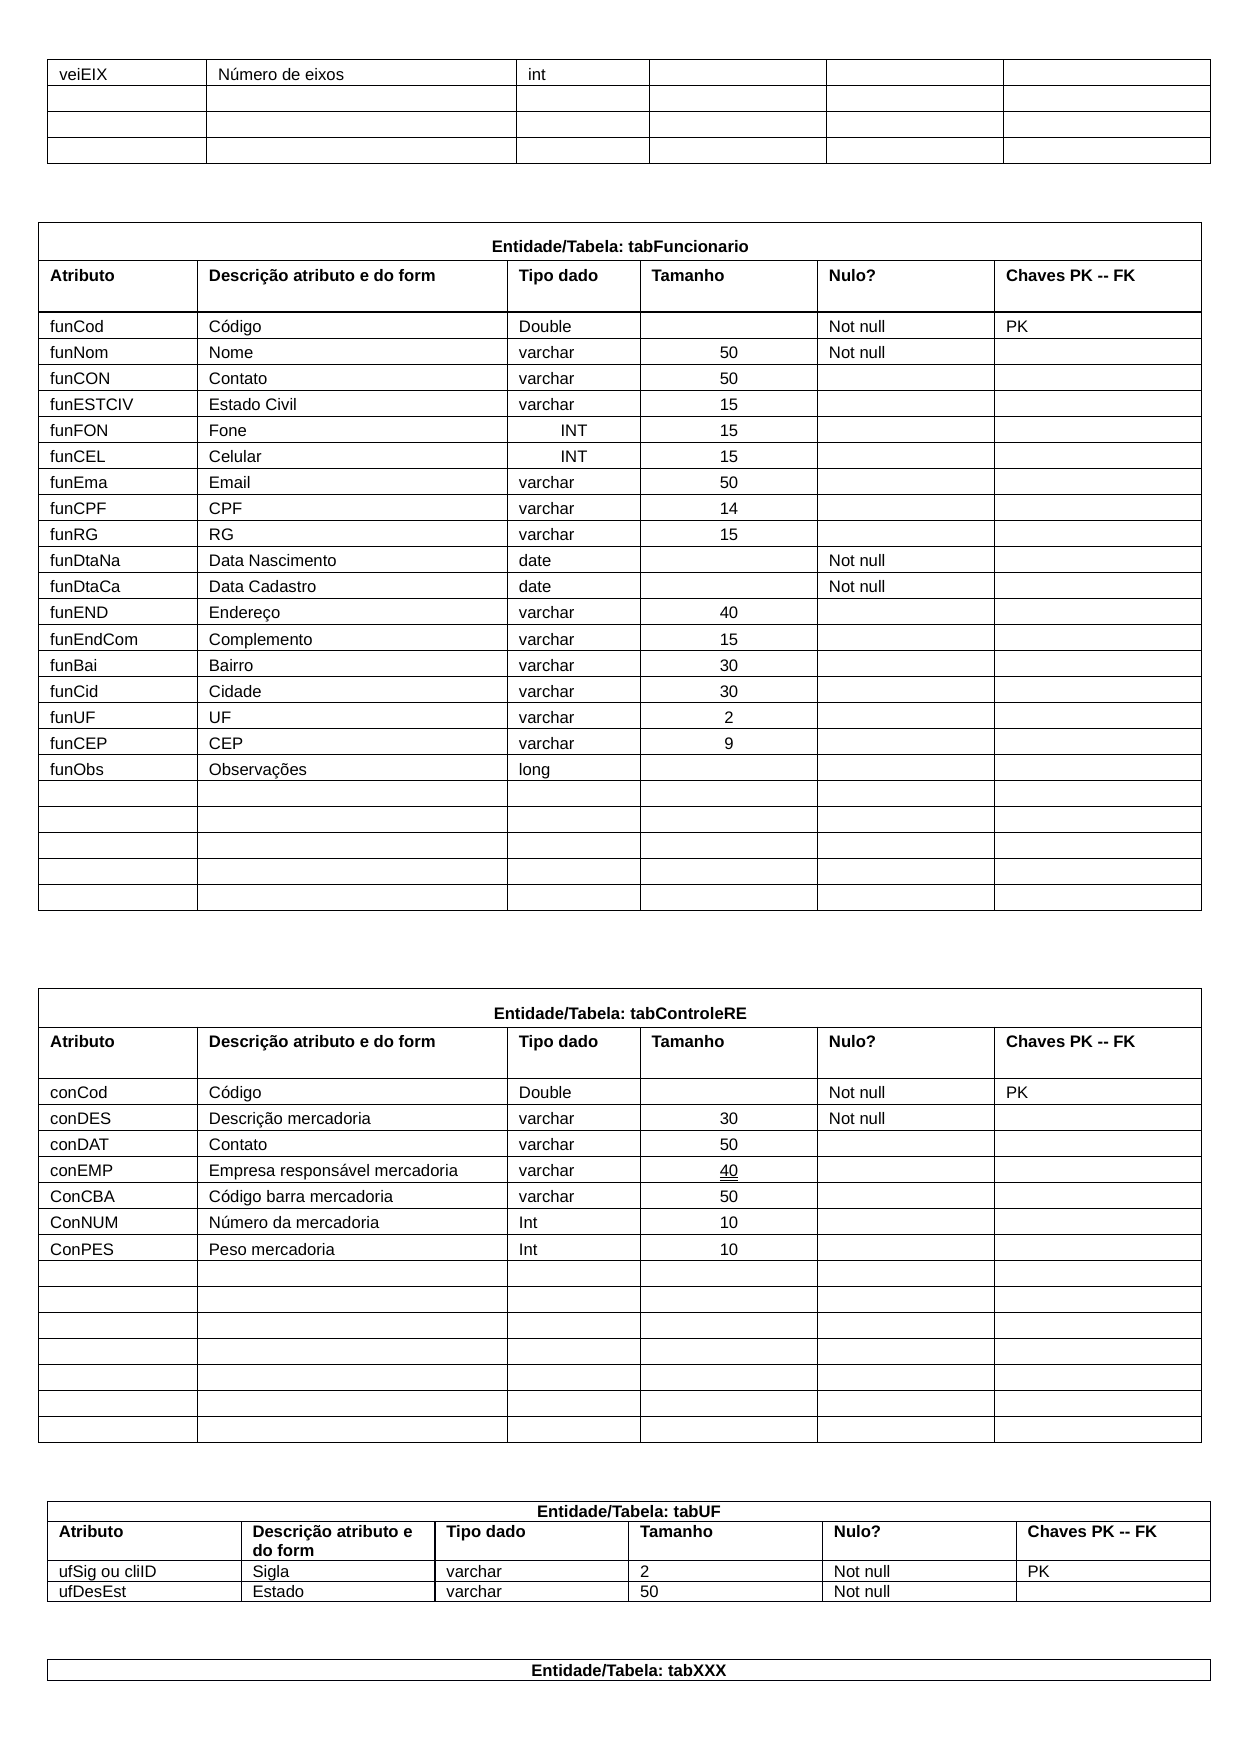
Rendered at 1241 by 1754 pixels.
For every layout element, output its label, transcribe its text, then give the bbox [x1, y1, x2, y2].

table_cell Tipo dado [508, 1028, 640, 1078]
table_cell [39, 1391, 197, 1416]
table_cell [641, 1417, 817, 1442]
table_cell [508, 807, 640, 832]
table_cell [508, 1287, 640, 1312]
table_cell [995, 573, 1201, 598]
table_cell [818, 1183, 994, 1208]
table_cell [995, 625, 1201, 650]
table_cell [995, 859, 1201, 884]
table_cell Código [198, 1079, 507, 1104]
table_cell [995, 1105, 1201, 1130]
table_cell Empresa responsável mercadoria [198, 1157, 507, 1182]
table_cell Double [508, 313, 640, 337]
table_cell [818, 469, 994, 494]
table_cell [198, 1417, 507, 1442]
table_cell Not null [818, 313, 994, 337]
table_cell [818, 1287, 994, 1312]
table_cell funCEP [39, 729, 197, 754]
table_cell [818, 703, 994, 728]
table_cell [818, 807, 994, 832]
table_cell varchar [508, 1157, 640, 1182]
table_header Entidade/Tabela: tabUF [48, 1502, 1210, 1521]
table_cell 15 [641, 521, 817, 546]
table_cell [508, 1261, 640, 1286]
table_cell PK [995, 313, 1201, 337]
table_cell funBai [39, 651, 197, 676]
table_cell [818, 677, 994, 702]
table_cell [1004, 60, 1210, 85]
table_cell PK [1017, 1561, 1210, 1581]
table_cell [995, 1365, 1201, 1390]
table_cell [641, 1313, 817, 1338]
table_cell [198, 781, 507, 806]
table_cell [995, 1261, 1201, 1286]
table_cell funNom [39, 339, 197, 363]
table_cell [207, 138, 516, 163]
table_cell [995, 1287, 1201, 1312]
table_cell funEndCom [39, 625, 197, 650]
table_cell [827, 112, 1003, 137]
table_cell [198, 1391, 507, 1416]
table_cell Código [198, 313, 507, 337]
table_cell Atributo [39, 1028, 197, 1078]
table_cell funEma [39, 469, 197, 494]
table_cell [641, 885, 817, 910]
table_cell conDES [39, 1105, 197, 1130]
table_cell [508, 859, 640, 884]
table_cell [995, 547, 1201, 572]
table_cell [818, 521, 994, 546]
table_cell Sigla [242, 1561, 434, 1581]
table_cell Data Cadastro [198, 573, 507, 598]
table_cell [818, 1417, 994, 1442]
table_cell 15 [641, 417, 817, 442]
table_cell [48, 86, 206, 111]
table_cell 15 [641, 443, 817, 468]
table_cell [198, 1287, 507, 1312]
table_cell Not null [818, 1105, 994, 1130]
table_cell [995, 417, 1201, 442]
table_cell [508, 1313, 640, 1338]
table_cell [198, 1339, 507, 1364]
table_cell funDtaNa [39, 547, 197, 572]
table_cell [827, 138, 1003, 163]
table_cell UF [198, 703, 507, 728]
table_cell [508, 1339, 640, 1364]
table_cell RG [198, 521, 507, 546]
table_cell [1004, 112, 1210, 137]
table_cell [39, 1417, 197, 1442]
table_cell varchar [508, 703, 640, 728]
table_cell Observações [198, 755, 507, 780]
table_cell funCON [39, 365, 197, 389]
table_cell 50 [641, 1131, 817, 1156]
table_cell [818, 599, 994, 624]
table_cell 30 [641, 677, 817, 702]
table_cell Nulo? [818, 1028, 994, 1078]
table_cell [818, 729, 994, 754]
table_cell [995, 1157, 1201, 1182]
table_cell [39, 859, 197, 884]
table_cell [995, 1339, 1201, 1364]
table_cell Not null [823, 1561, 1016, 1581]
table_cell [641, 1365, 817, 1390]
table_cell varchar [508, 365, 640, 389]
table_cell funEND [39, 599, 197, 624]
table_cell [39, 1313, 197, 1338]
table_cell [641, 1079, 817, 1104]
table_cell 15 [641, 391, 817, 416]
table_cell [995, 1131, 1201, 1156]
table_cell [650, 138, 826, 163]
table_cell Complemento [198, 625, 507, 650]
table_cell [198, 1365, 507, 1390]
table_cell funCid [39, 677, 197, 702]
table_cell date [508, 547, 640, 572]
table_cell varchar [508, 625, 640, 650]
table_cell [517, 138, 649, 163]
table_cell funCPF [39, 495, 197, 520]
table_cell Estado [242, 1582, 434, 1601]
table_cell 2 [629, 1561, 822, 1581]
table_cell [198, 859, 507, 884]
table_cell [198, 833, 507, 858]
table_cell CEP [198, 729, 507, 754]
table_cell [508, 833, 640, 858]
table_cell Not null [818, 339, 994, 363]
table_cell [995, 443, 1201, 468]
table_cell [508, 1365, 640, 1390]
table_header Entidade/Tabela: tabControleRE [39, 989, 1201, 1027]
table_cell Not null [818, 547, 994, 572]
table_cell [198, 807, 507, 832]
table_cell Descrição atributo e do form [242, 1522, 434, 1560]
table_cell [827, 60, 1003, 85]
table_cell Tipo dado [508, 261, 640, 311]
table_cell [995, 781, 1201, 806]
table_cell [995, 677, 1201, 702]
table_cell varchar [508, 651, 640, 676]
table_cell Tamanho [641, 1028, 817, 1078]
table_cell [517, 112, 649, 137]
table_cell [818, 1365, 994, 1390]
table_cell Nulo? [818, 261, 994, 311]
table_cell PK [995, 1079, 1201, 1104]
table_cell [995, 1209, 1201, 1234]
table_cell funRG [39, 521, 197, 546]
table_cell 10 [641, 1209, 817, 1234]
table_cell [818, 859, 994, 884]
table_header Entidade/Tabela: tabXXX [48, 1660, 1210, 1679]
table_cell [818, 1209, 994, 1234]
table_cell [641, 313, 817, 337]
table_cell [48, 112, 206, 137]
table_header Entidade/Tabela: tabFuncionario [39, 223, 1201, 260]
table_cell Not null [818, 1079, 994, 1104]
table_cell conDAT [39, 1131, 197, 1156]
table_cell Chaves PK -- FK [1017, 1522, 1210, 1560]
table_cell Estado Civil [198, 391, 507, 416]
table_cell [995, 599, 1201, 624]
table_cell [39, 781, 197, 806]
table_cell ConCBA [39, 1183, 197, 1208]
table_cell [207, 86, 516, 111]
table_cell [995, 365, 1201, 389]
table_cell Endereço [198, 599, 507, 624]
table_cell [818, 495, 994, 520]
table_cell [995, 703, 1201, 728]
table_cell [198, 885, 507, 910]
table_cell [207, 112, 516, 137]
table_cell [818, 781, 994, 806]
table_cell [39, 885, 197, 910]
table_cell [39, 1287, 197, 1312]
table_cell funFON [39, 417, 197, 442]
table_cell [995, 339, 1201, 363]
table_cell [818, 651, 994, 676]
table_cell varchar [508, 521, 640, 546]
table_cell [198, 1261, 507, 1286]
table_cell [508, 885, 640, 910]
table_cell Chaves PK -- FK [995, 1028, 1201, 1078]
table_cell INT [508, 417, 640, 442]
table_cell [818, 1157, 994, 1182]
table_cell ConPES [39, 1235, 197, 1260]
table_cell [641, 807, 817, 832]
table_cell veiEIX [48, 60, 206, 85]
table_cell [641, 1339, 817, 1364]
table_cell 50 [641, 339, 817, 363]
table_cell Bairro [198, 651, 507, 676]
table_cell int [517, 60, 649, 85]
table_cell [641, 833, 817, 858]
table_cell varchar [508, 495, 640, 520]
table_cell conEMP [39, 1157, 197, 1182]
table_cell [818, 391, 994, 416]
table_cell [995, 495, 1201, 520]
table_cell Tamanho [629, 1522, 822, 1560]
table_cell varchar [508, 339, 640, 363]
table_cell [995, 1391, 1201, 1416]
table_cell Descrição atributo e do form [198, 261, 507, 311]
table_cell Atributo [48, 1522, 241, 1560]
table_cell [818, 417, 994, 442]
table_cell [39, 1261, 197, 1286]
table_cell [995, 729, 1201, 754]
table_cell varchar [508, 1131, 640, 1156]
table_cell Descrição mercadoria [198, 1105, 507, 1130]
table_cell Data Nascimento [198, 547, 507, 572]
table_cell Peso mercadoria [198, 1235, 507, 1260]
table_cell [641, 573, 817, 598]
table_cell Not null [823, 1582, 1016, 1601]
table_cell [818, 365, 994, 389]
table_cell [641, 781, 817, 806]
table_cell [641, 1287, 817, 1312]
table_cell 40 [641, 1157, 817, 1182]
table_cell varchar [508, 469, 640, 494]
table_cell [995, 469, 1201, 494]
table_cell Double [508, 1079, 640, 1104]
table_cell varchar [436, 1561, 628, 1581]
table_cell [508, 781, 640, 806]
table_cell [995, 651, 1201, 676]
table_cell [1017, 1582, 1210, 1601]
table_cell varchar [508, 729, 640, 754]
table_cell 10 [641, 1235, 817, 1260]
table_cell [198, 1313, 507, 1338]
table_cell ufSig ou cliID [48, 1561, 241, 1581]
table_cell [995, 755, 1201, 780]
table_cell Contato [198, 365, 507, 389]
table_cell [641, 547, 817, 572]
table_cell [650, 112, 826, 137]
table_cell funCod [39, 313, 197, 337]
table_cell [818, 833, 994, 858]
table_cell [995, 807, 1201, 832]
table_cell [995, 1417, 1201, 1442]
table_cell [650, 60, 826, 85]
table_cell Atributo [39, 261, 197, 311]
table_cell Código barra mercadoria [198, 1183, 507, 1208]
table_cell [1004, 138, 1210, 163]
table_cell varchar [508, 391, 640, 416]
table_cell varchar [508, 599, 640, 624]
table_cell funUF [39, 703, 197, 728]
table_cell Descrição atributo e do form [198, 1028, 507, 1078]
table_cell [641, 1391, 817, 1416]
table_cell [39, 807, 197, 832]
table_cell [39, 1339, 197, 1364]
table_cell varchar [508, 1183, 640, 1208]
table_cell Int [508, 1235, 640, 1260]
table_cell funCEL [39, 443, 197, 468]
table_cell [508, 1417, 640, 1442]
table_cell conCod [39, 1079, 197, 1104]
table_cell [641, 859, 817, 884]
table_cell 50 [641, 469, 817, 494]
table_cell [1004, 86, 1210, 111]
table_cell [39, 1365, 197, 1390]
table_cell 14 [641, 495, 817, 520]
table_cell [995, 833, 1201, 858]
table_cell Cidade [198, 677, 507, 702]
table_cell [517, 86, 649, 111]
table_cell Tamanho [641, 261, 817, 311]
table_cell varchar [508, 1105, 640, 1130]
table_cell Int [508, 1209, 640, 1234]
table_cell [818, 755, 994, 780]
table_cell [818, 443, 994, 468]
table_cell funESTCIV [39, 391, 197, 416]
table_cell Nome [198, 339, 507, 363]
table_cell [818, 1235, 994, 1260]
table_cell [827, 86, 1003, 111]
table_cell 50 [641, 1183, 817, 1208]
table_cell 50 [641, 365, 817, 389]
table_cell Fone [198, 417, 507, 442]
table_cell [995, 1183, 1201, 1208]
table_cell [818, 1339, 994, 1364]
table_cell Número da mercadoria [198, 1209, 507, 1234]
table_cell [995, 1235, 1201, 1260]
table_cell [995, 885, 1201, 910]
table_cell varchar [508, 677, 640, 702]
table_cell [995, 391, 1201, 416]
table_cell [641, 1261, 817, 1286]
table_cell [818, 625, 994, 650]
table_cell [818, 1313, 994, 1338]
table_cell funDtaCa [39, 573, 197, 598]
table_cell [39, 833, 197, 858]
table_cell [818, 1261, 994, 1286]
table_cell 2 [641, 703, 817, 728]
table_cell [818, 1131, 994, 1156]
table_cell 30 [641, 651, 817, 676]
table_cell Celular [198, 443, 507, 468]
table_cell Not null [818, 573, 994, 598]
table_cell long [508, 755, 640, 780]
table_cell Email [198, 469, 507, 494]
table_cell date [508, 573, 640, 598]
table_cell 9 [641, 729, 817, 754]
table_cell [641, 755, 817, 780]
table_cell Contato [198, 1131, 507, 1156]
table_cell 30 [641, 1105, 817, 1130]
table_cell ConNUM [39, 1209, 197, 1234]
table_cell 40 [641, 599, 817, 624]
table_cell Nulo? [823, 1522, 1016, 1560]
table_cell [508, 1391, 640, 1416]
table_cell [818, 885, 994, 910]
table_cell [995, 1313, 1201, 1338]
table_cell Número de eixos [207, 60, 516, 85]
table_cell [818, 1391, 994, 1416]
table_cell 15 [641, 625, 817, 650]
table_cell CPF [198, 495, 507, 520]
table_cell funObs [39, 755, 197, 780]
table_cell varchar [436, 1582, 628, 1601]
table_cell INT [508, 443, 640, 468]
table_cell [995, 521, 1201, 546]
table_cell [48, 138, 206, 163]
table_cell 50 [629, 1582, 822, 1601]
table_cell Chaves PK -- FK [995, 261, 1201, 311]
table_cell Tipo dado [436, 1522, 628, 1560]
table_cell ufDesEst [48, 1582, 241, 1601]
table_cell [650, 86, 826, 111]
